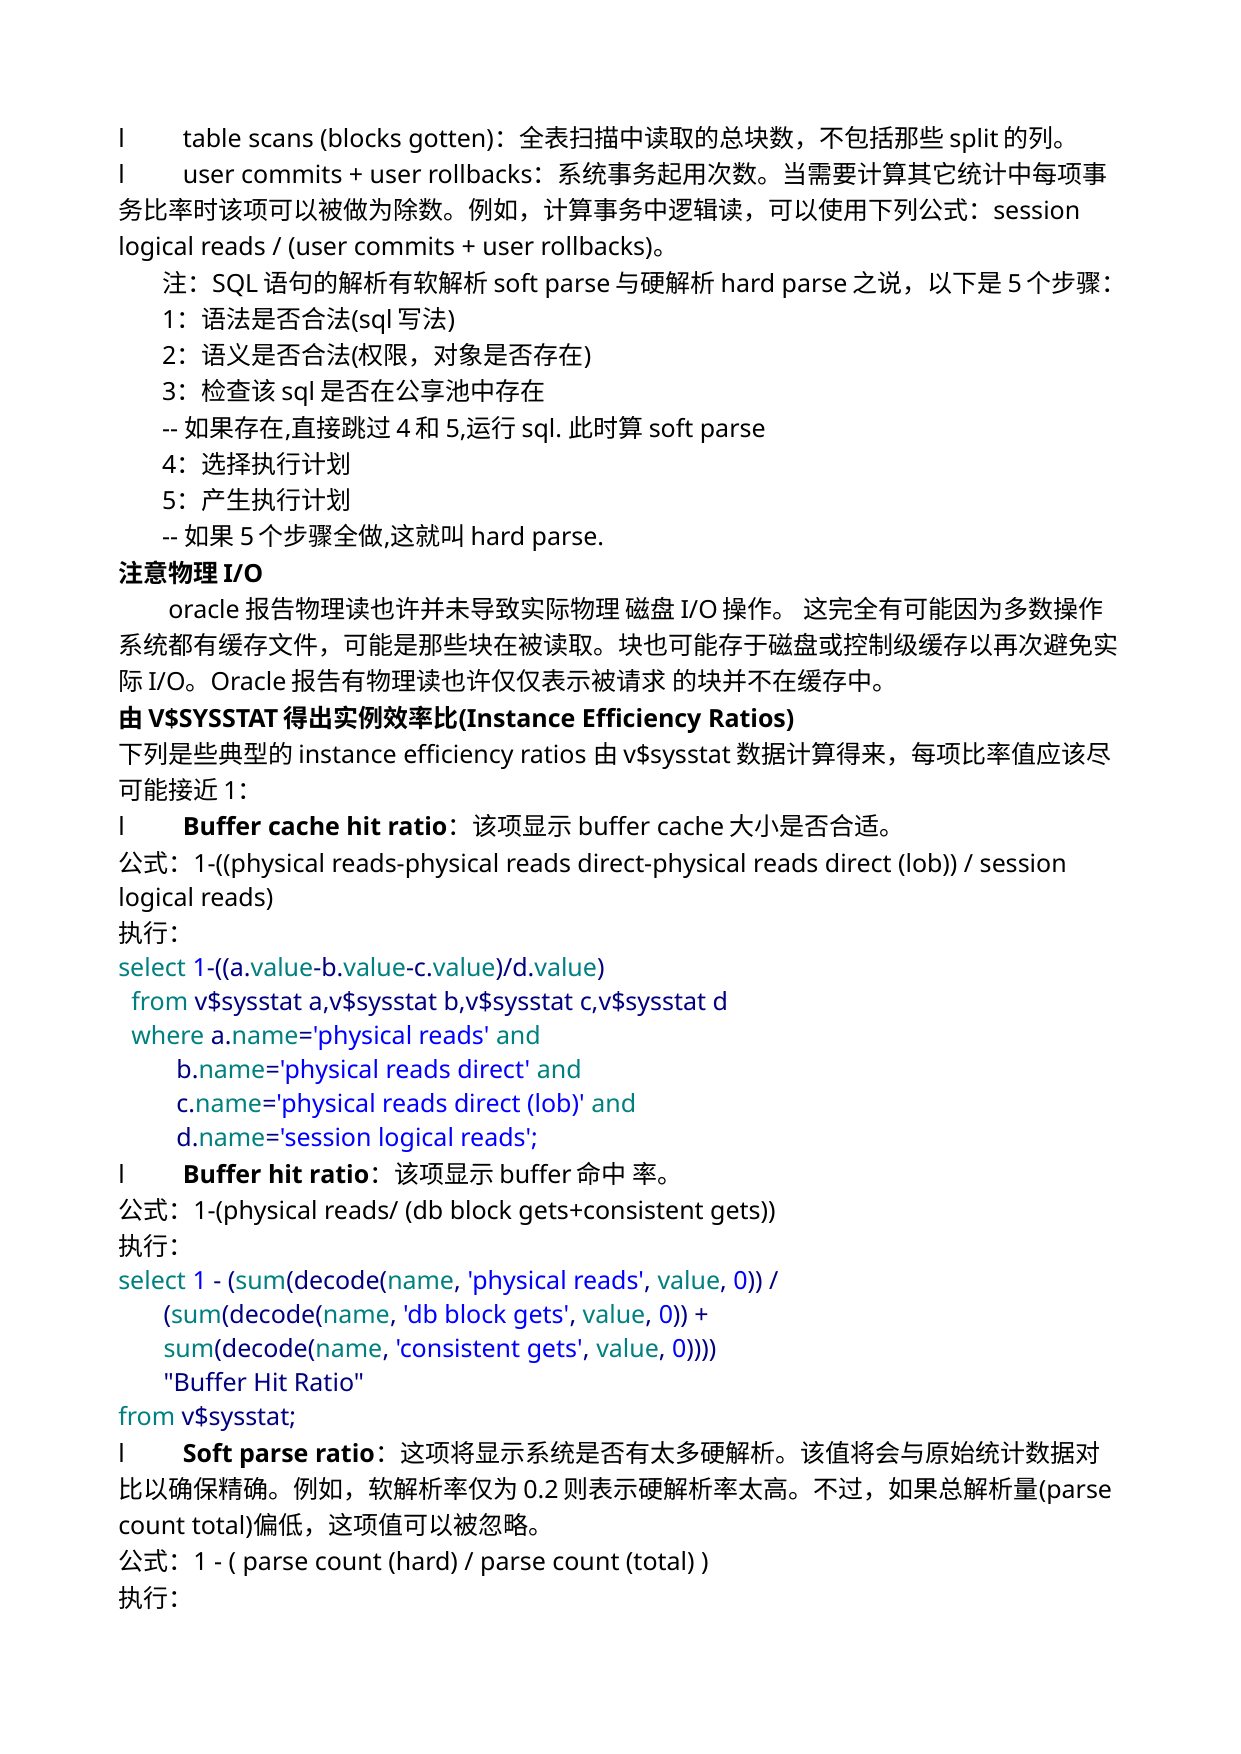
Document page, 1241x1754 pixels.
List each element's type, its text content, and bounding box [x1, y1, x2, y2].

text b.name='physical reads direct' and [118, 1052, 1122, 1086]
text c.name='physical reads direct (lob)' and [118, 1086, 1122, 1120]
text from v$sysstat; [118, 1399, 1122, 1433]
text -- 如果存在,直接跳过4和5,运行sql. 此时算soft parse [118, 408, 1122, 444]
text l Buffer cache hit ratio：该项显示buffer cache大小是否合适。 [118, 807, 1122, 843]
text l Buffer hit ratio：该项显示buffer命中 率。 [118, 1154, 1122, 1190]
text d.name='session logical reads'; [118, 1120, 1122, 1154]
text 执行： [118, 1578, 1122, 1614]
text "Buffer Hit Ratio" [118, 1365, 1122, 1399]
text 1：语法是否合法(sql写法) [118, 299, 1122, 336]
text 执行： [118, 1227, 1122, 1263]
text 5：产生执行计划 [118, 481, 1122, 517]
text (sum(decode(name, 'db block gets', value, 0)) + [118, 1297, 1122, 1331]
text oracle报告物理读也许并未导致实际物理 磁盘I/O操作。 这完全有可能因为多数操作系统都有缓存文件，可能是那些块在被读取。块也可能存于磁盘或控制级缓存以再次避免实际I/O。Oracle报告有物理读也许仅仅表示被请求 的块并不在缓存中。 [118, 589, 1122, 698]
text 公式：1-((physical reads-physical reads direct-physical reads direct (lob)) / session logical reads) [118, 843, 1122, 913]
text sum(decode(name, 'consistent gets', value, 0)))) [118, 1331, 1122, 1365]
text 由V$SYSSTAT得出实例效率比(Instance Efficiency Ratios) [118, 698, 1122, 734]
text 注：SQL语句的解析有软解析soft parse与硬解析hard parse之说，以下是5个步骤： [118, 263, 1122, 299]
text where a.name='physical reads' and [118, 1018, 1122, 1052]
text 公式：1 - ( parse count (hard) / parse count (total) ) [118, 1542, 1122, 1578]
text from v$sysstat a,v$sysstat b,v$sysstat c,v$sysstat d [118, 984, 1122, 1018]
text 下列是些典型的instance efficiency ratios 由v$sysstat数据计算得来，每项比率值应该尽可能接近1： [118, 734, 1122, 807]
text -- 如果5个步骤全做,这就叫hard parse. [118, 517, 1122, 553]
text 公式：1-(physical reads/ (db block gets+consistent gets)) [118, 1190, 1122, 1227]
text 执行： [118, 913, 1122, 950]
text 3：检查该sql是否在公享池中存在 [118, 372, 1122, 408]
text l user commits + user rollbacks：系统事务起用次数。当需要计算其它统计中每项事务比率时该项可以被做为除数。例如，计算事务中逻辑读，可以使用下列公式：session logical reads / (user commits + user rollbacks)。 [118, 154, 1122, 263]
text 4：选择执行计划 [118, 444, 1122, 481]
text select 1-((a.value-b.value-c.value)/d.value) [118, 950, 1122, 984]
text 2：语义是否合法(权限，对象是否存在) [118, 336, 1122, 372]
text select 1 - (sum(decode(name, 'physical reads', value, 0)) / [118, 1263, 1122, 1297]
text 注意物理I/O [118, 553, 1122, 589]
text l table scans (blocks gotten)：全表扫描中读取的总块数，不包括那些split的列。 [118, 118, 1122, 154]
text l Soft parse ratio：这项将显示系统是否有太多硬解析。该值将会与原始统计数据对比以确保精确。例如，软解析率仅为0.2则表示硬解析率太高。不过，如果总解析量(parse count total)偏低，这项值可以被忽略。 [118, 1433, 1122, 1542]
